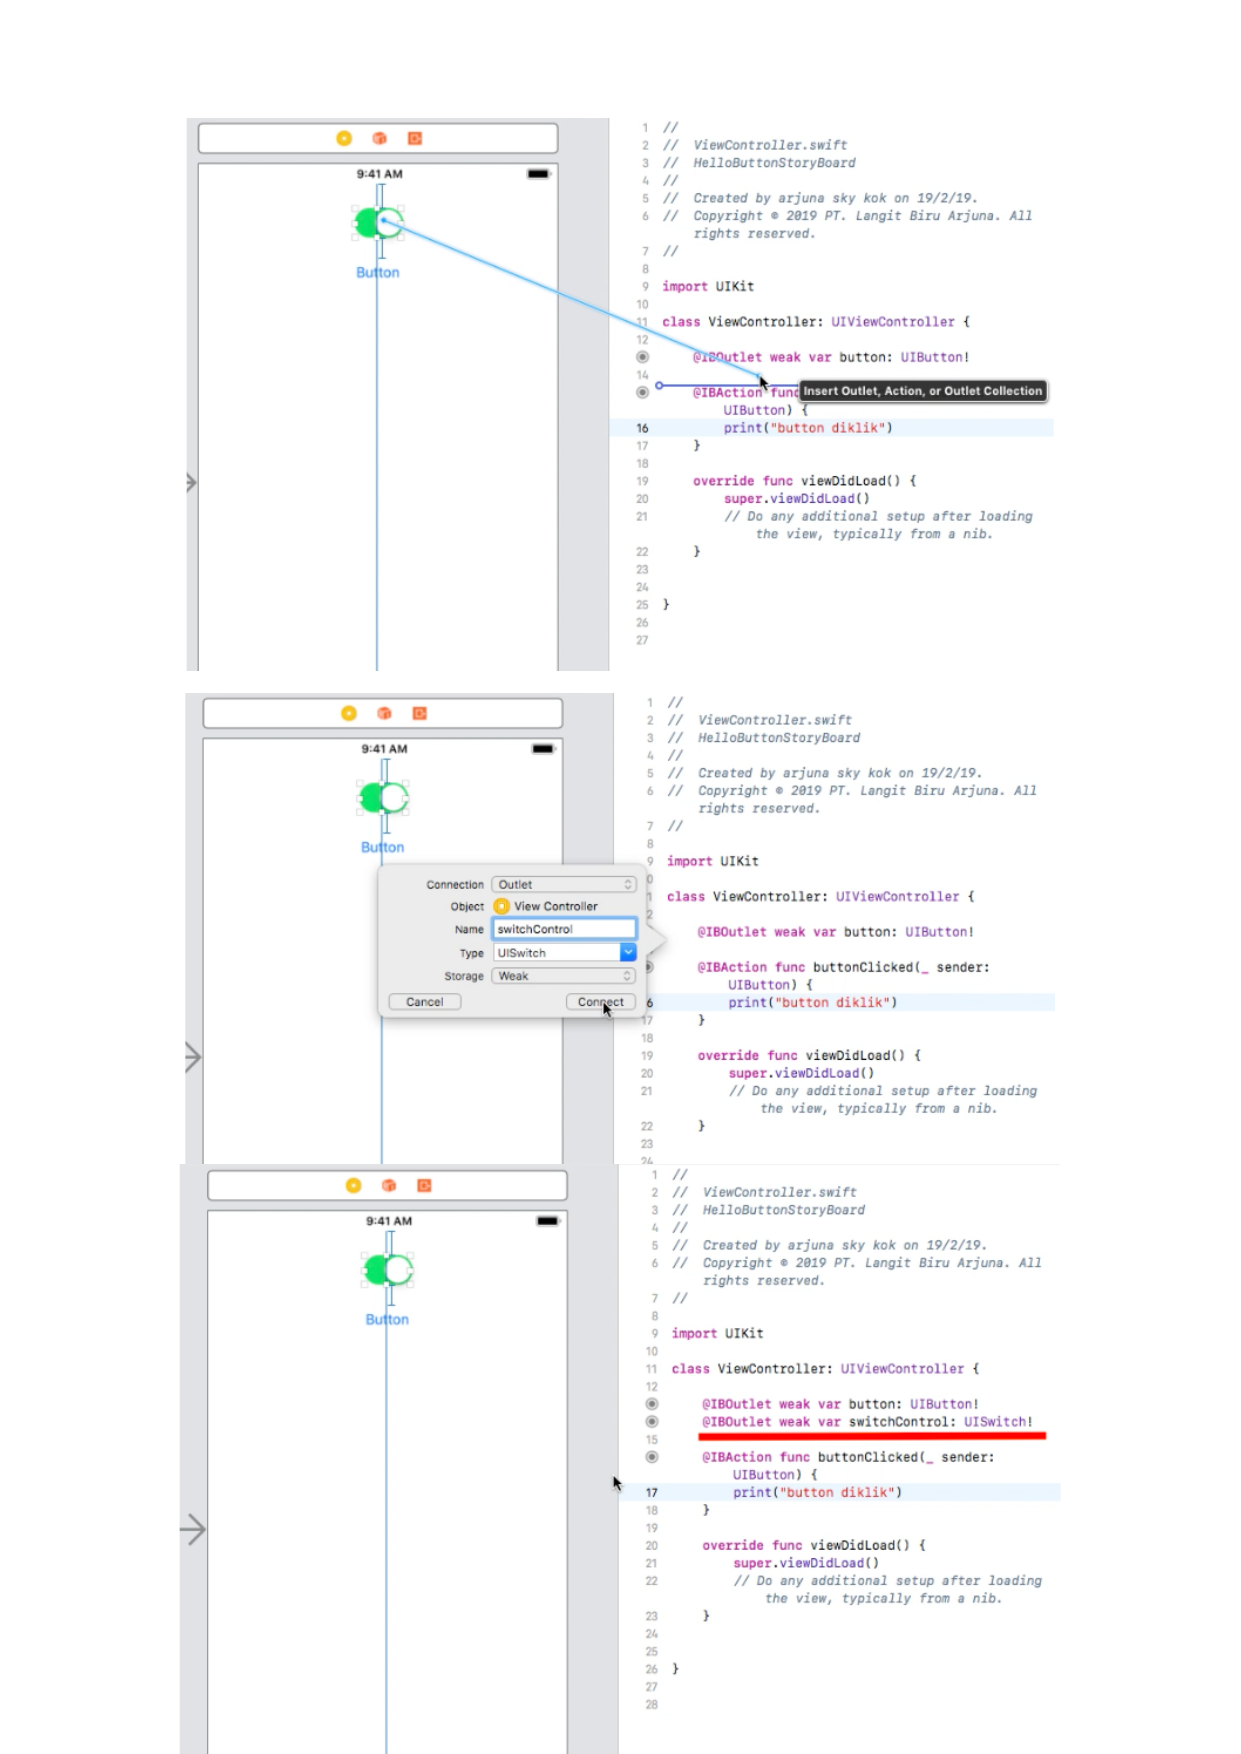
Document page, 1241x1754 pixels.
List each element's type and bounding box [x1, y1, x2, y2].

picture [179, 693, 1061, 1754]
picture [186, 118, 1054, 671]
